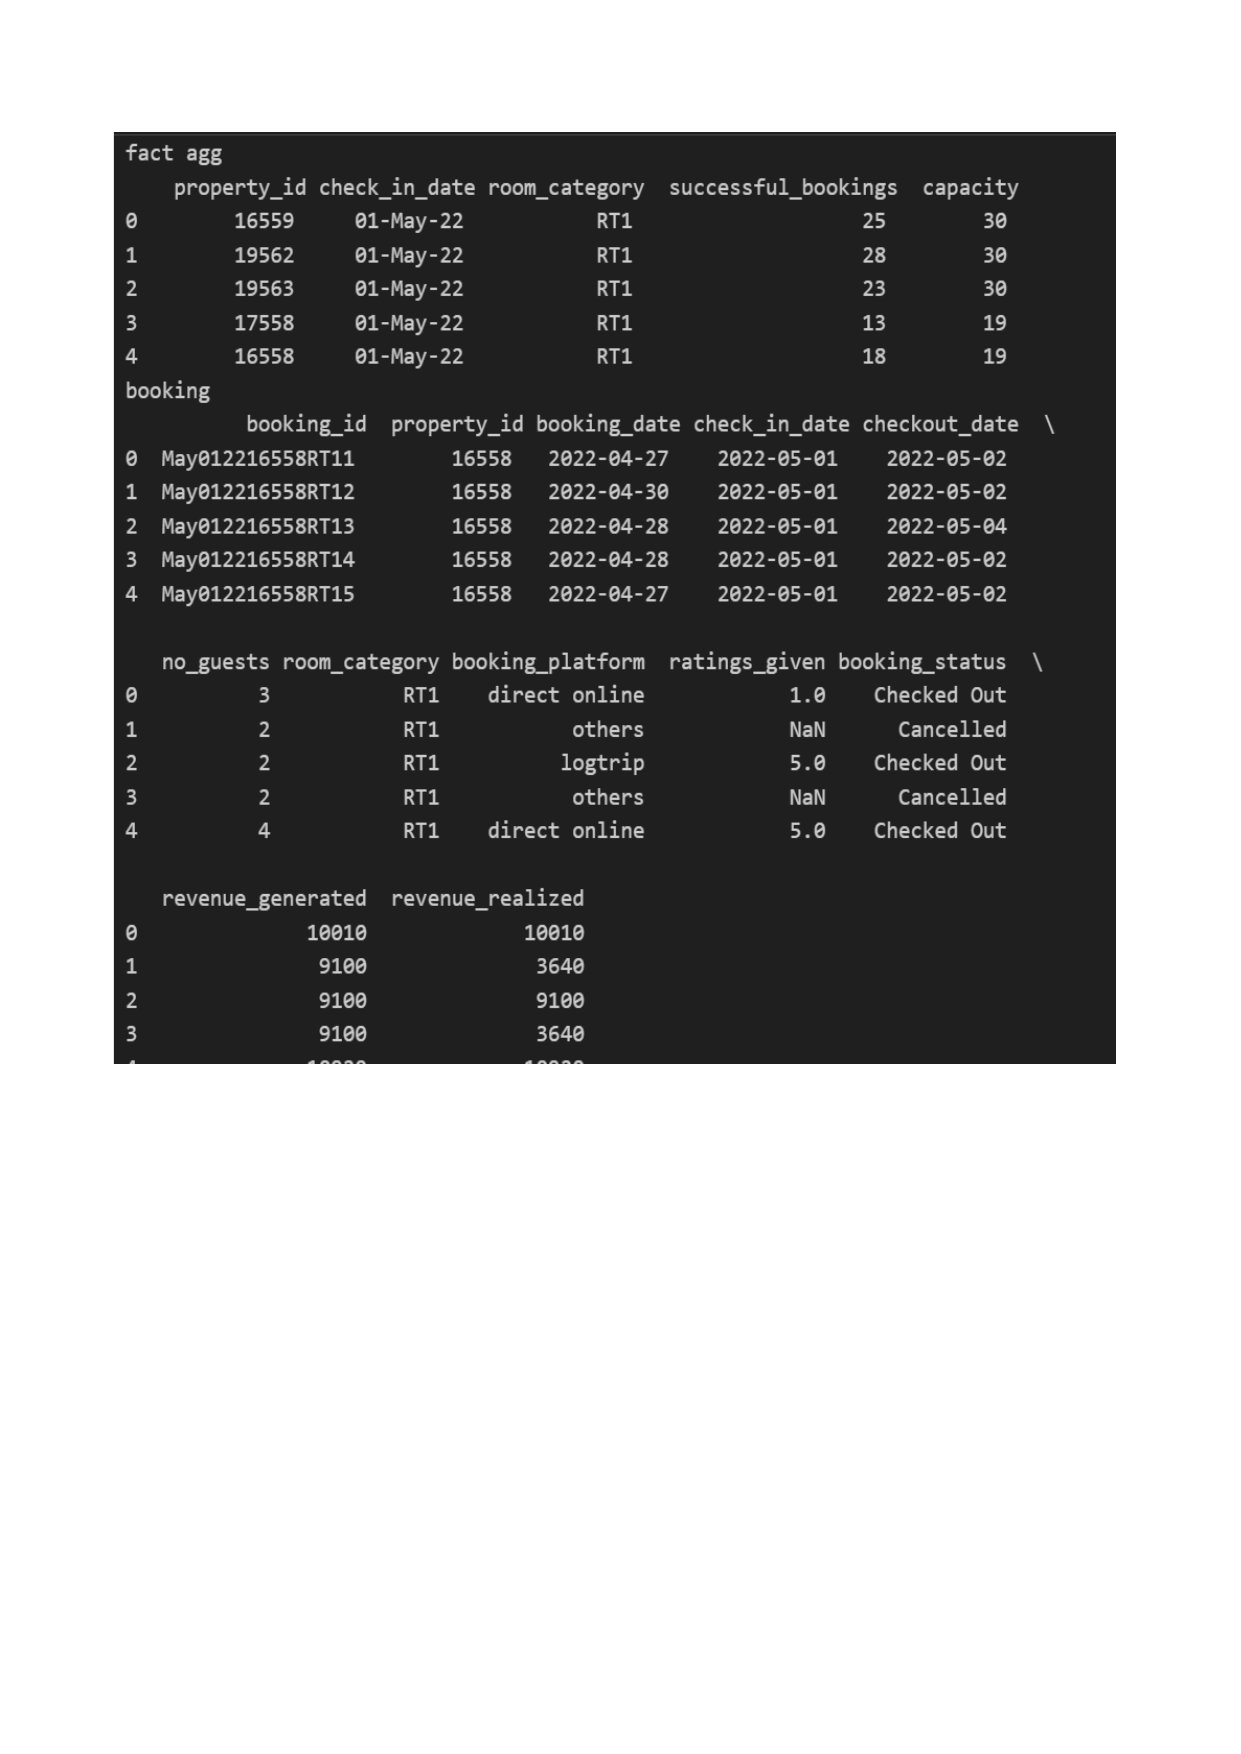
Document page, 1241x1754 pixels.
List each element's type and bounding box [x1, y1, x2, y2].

picture [113, 132, 1116, 1064]
